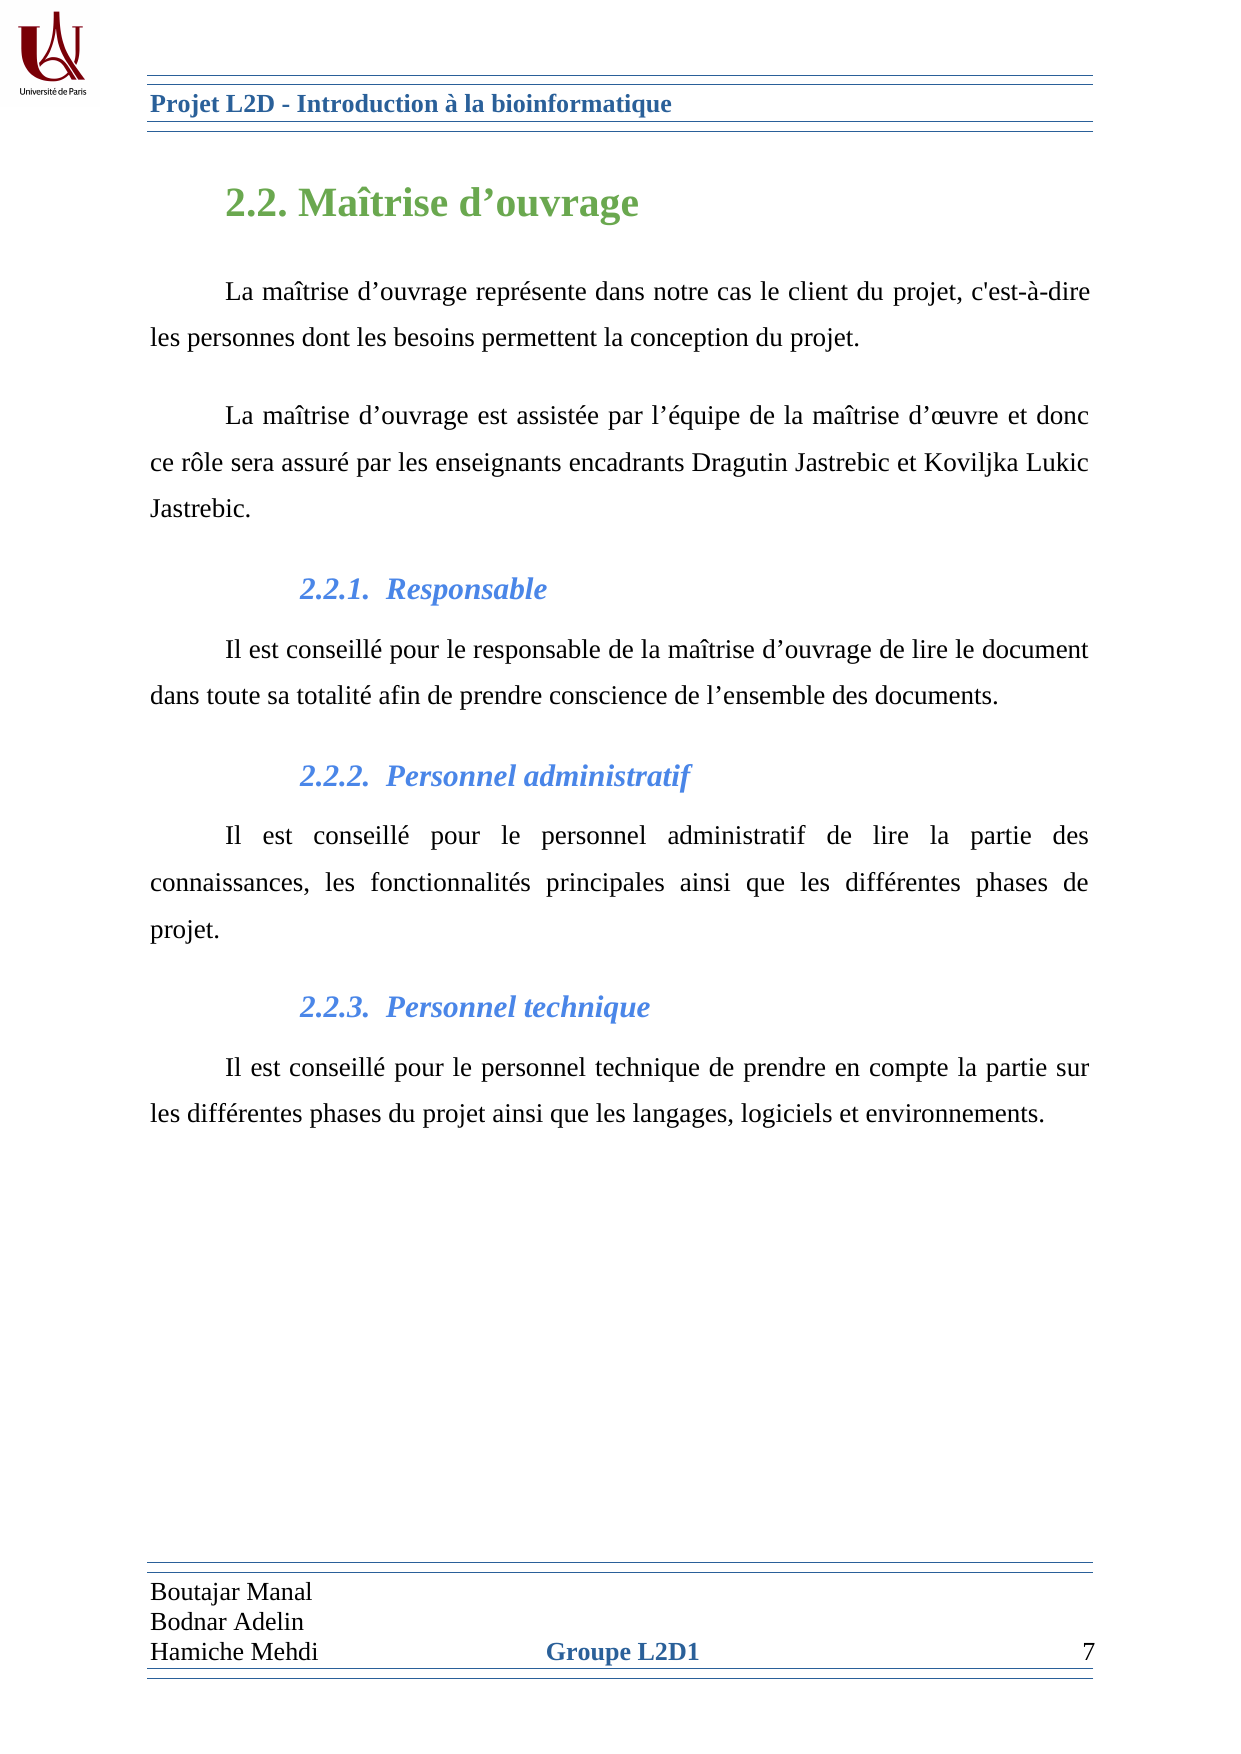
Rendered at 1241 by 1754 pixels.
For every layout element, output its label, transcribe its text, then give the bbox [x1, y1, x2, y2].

subtitle 2.2. Maîtrise d’ouvrage [150, 178, 1090, 226]
text Il est conseillé pour le personnel technique de prendre en compte la partie sur les différentes phases du projet ainsi que les langages, logiciels et environnements. [150, 1051, 1090, 1129]
text Il est conseillé pour le personnel administratif de lire la partie des connaissances, les fonctionnalités principales ainsi que les différentes phases de projet. [150, 819, 1090, 944]
subtitle 2.2.2. Personnel administratif [225, 757, 1090, 793]
text Il est conseillé pour le responsable de la maîtrise d’ouvrage de lire le document dans toute sa totalité afin de prendre conscience de l’ensemble des documents. [150, 633, 1090, 711]
subtitle 2.2.3. Personnel technique [225, 989, 1090, 1024]
text La maîtrise d’ouvrage est assistée par l’équipe de la maîtrise d’œuvre et donc ce rôle sera assuré par les enseignants encadrants Dragutin Jastrebic et Koviljka Lukic Jastrebic. [150, 399, 1090, 524]
picture [0, 0, 101, 107]
text La maîtrise d’ouvrage représente dans notre cas le client du projet, c'est-à-dire les personnes dont les besoins permettent la conception du projet. [150, 275, 1090, 352]
subtitle 2.2.1. Responsable [225, 571, 1090, 606]
